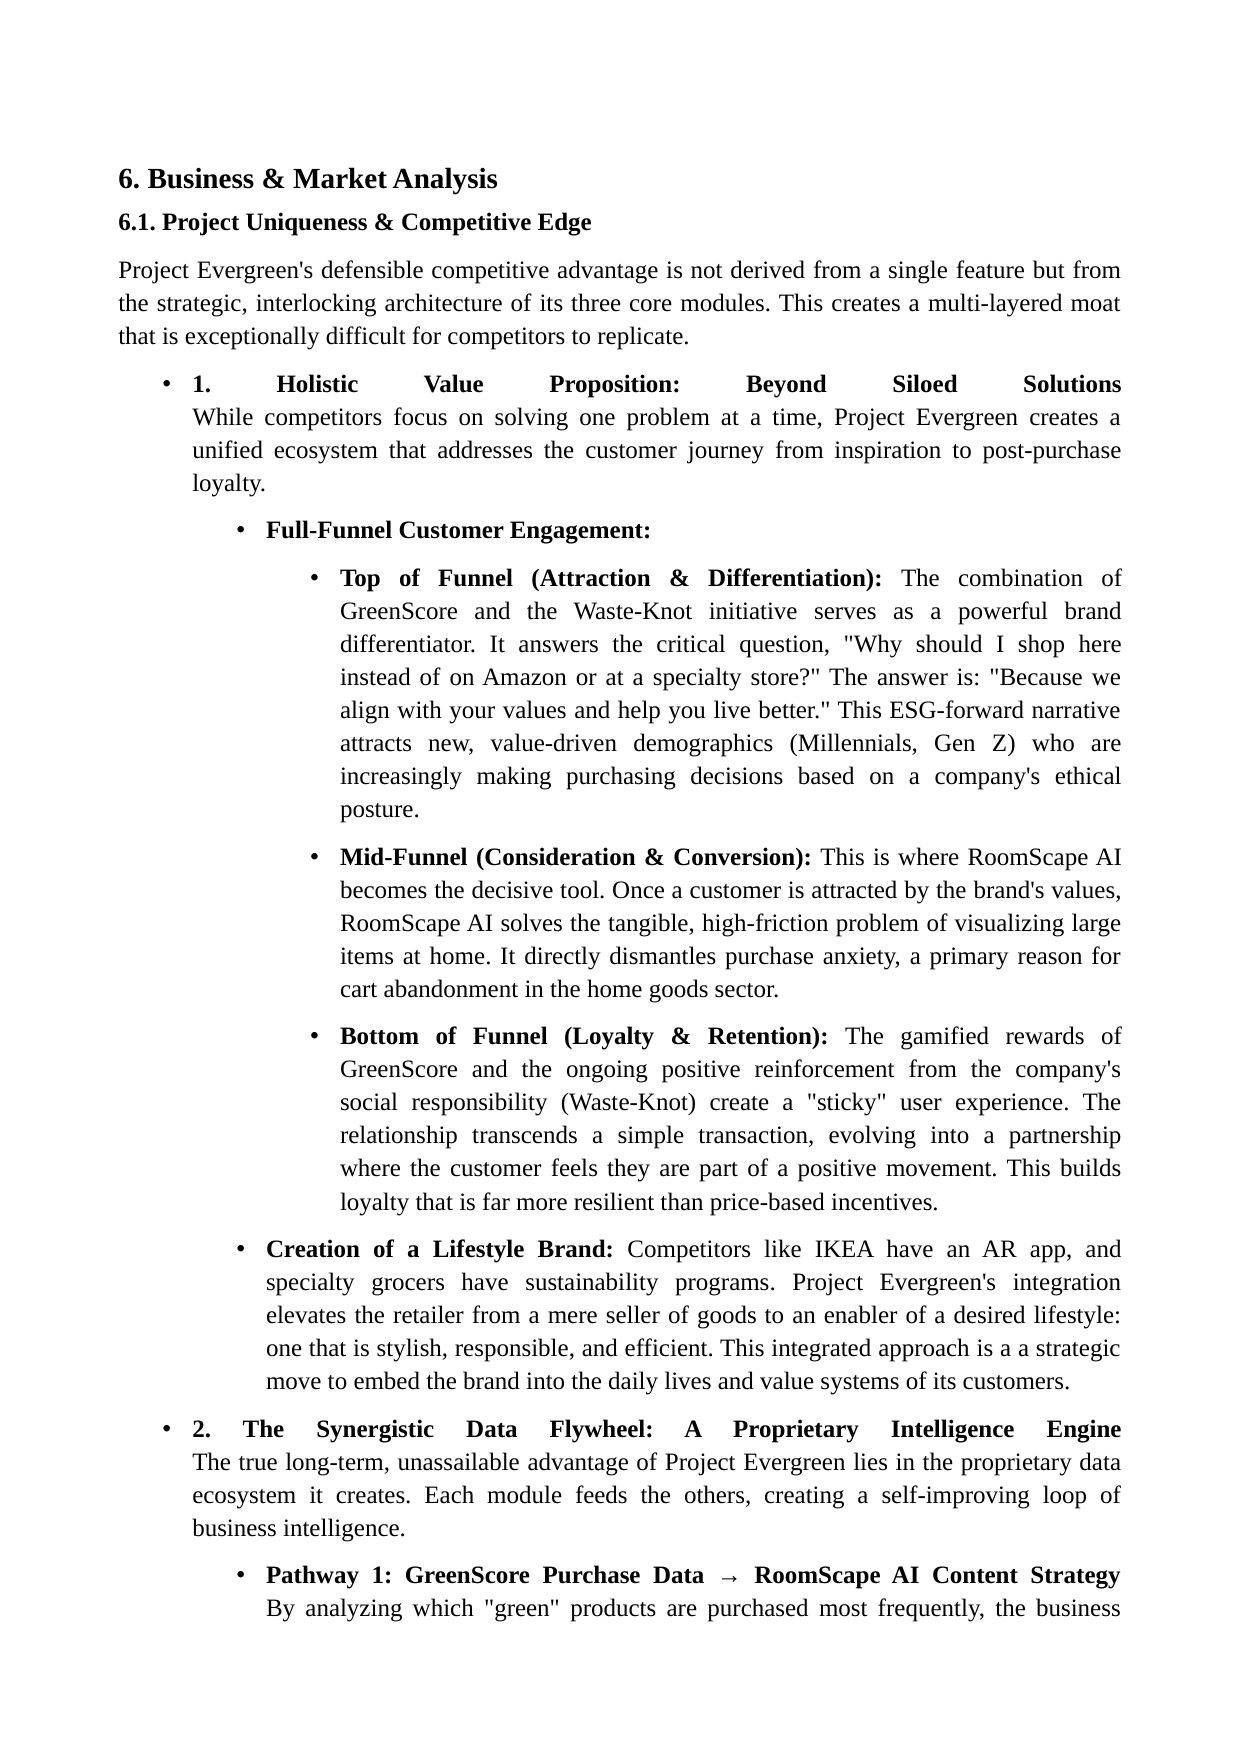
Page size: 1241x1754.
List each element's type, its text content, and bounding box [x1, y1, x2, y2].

subtitle 6. Business & Market Analysis [118, 161, 1122, 195]
list Pathway 1: GreenScore Purchase Data → RoomScape AI Content Strategy By analyzing which "green" products are purchased most frequently, the business [236, 1561, 1122, 1622]
subtitle 6.1. Project Uniqueness & Competitive Edge [118, 207, 1122, 236]
list Mid-Funnel (Consideration & Conversion): This is where RoomScape AI becomes the decisive tool. Once a customer is attracted by the brand's values, RoomScape AI solves the tangible, high-friction problem of visualizing large items at home. It directly dismantles purchase anxiety, a primary reason for cart abandonment in the home goods sector. [310, 842, 1122, 1003]
list Bottom of Funnel (Loyalty & Retention): The gamified rewards of GreenScore and the ongoing positive reinforcement from the company's social responsibility (Waste-Knot) create a "sticky" user experience. The relationship transcends a simple transaction, evolving into a partnership where the customer feels they are part of a positive movement. This builds loyalty that is far more resilient than price-based incentives. [310, 1021, 1122, 1215]
list 1. Holistic Value Proposition: Beyond Siloed Solutions While competitors focus on solving one problem at a time, Project Evergreen creates a unified ecosystem that addresses the customer journey from inspiration to post-purchase loyalty. [162, 369, 1122, 497]
list Full-Funnel Customer Engagement: [236, 515, 1122, 544]
list Creation of a Lifestyle Brand: Competitors like IKEA have an AR app, and specialty grocers have sustainability programs. Project Evergreen's integration elevates the retailer from a mere seller of goods to an enabler of a desired lifestyle: one that is stylish, responsible, and efficient. This integrated approach is a a strategic move to embed the brand into the daily lives and value systems of its customers. [236, 1234, 1122, 1395]
text Project Evergreen's defensible competitive advantage is not derived from a single feature but from the strategic, interlocking architecture of its three core modules. This creates a multi-layered moat that is exceptionally difficult for competitors to replicate. [118, 255, 1122, 350]
list Top of Funnel (Attraction & Differentiation): The combination of GreenScore and the Waste-Knot initiative serves as a powerful brand differentiator. It answers the critical question, "Why should I shop here instead of on Amazon or at a specialty store?" The answer is: "Because we align with your values and help you live better." This ESG-forward narrative attracts new, value-driven demographics (Millennials, Gen Z) who are increasingly making purchasing decisions based on a company's ethical posture. [310, 563, 1122, 823]
list 2. The Synergistic Data Flywheel: A Proprietary Intelligence Engine The true long-term, unassailable advantage of Project Evergreen lies in the proprietary data ecosystem it creates. Each module feeds the others, creating a self-improving loop of business intelligence. [162, 1414, 1122, 1542]
